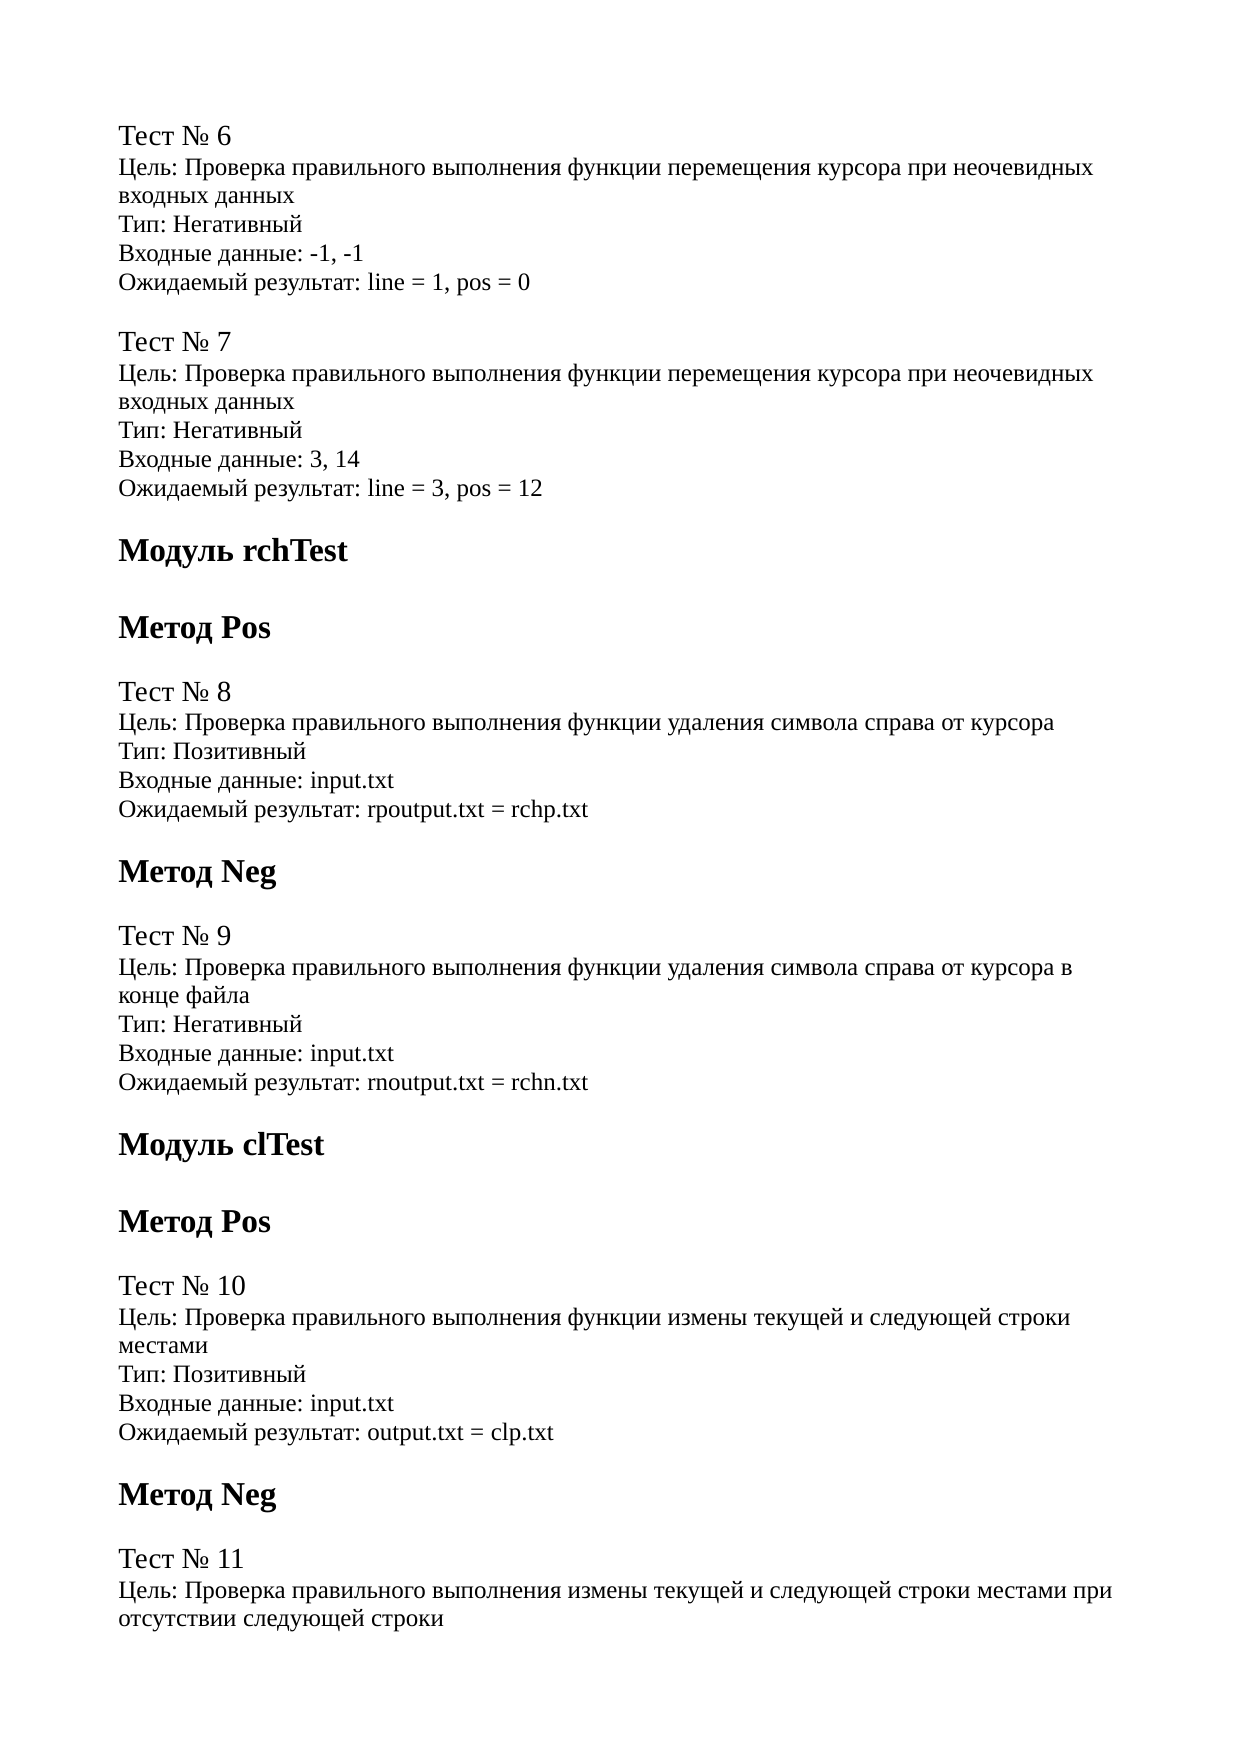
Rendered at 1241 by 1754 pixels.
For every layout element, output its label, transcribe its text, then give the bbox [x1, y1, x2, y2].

text Ожидаемый результат: output.txt = clp.txt [118, 1417, 1122, 1445]
text Цель: Проверка правильного выполнения функции перемещения курсора при неочевидных входных данных [118, 358, 1122, 415]
text Тест № 8 [118, 674, 1122, 707]
text Ожидаемый результат: line = 3, pos = 12 [118, 473, 1122, 501]
text Метод Pos [118, 1201, 1122, 1239]
text Входные данные: 3, 14 [118, 444, 1122, 473]
text Ожидаемый результат: line = 1, pos = 0 [118, 267, 1122, 295]
text Тип: Позитивный [118, 736, 1122, 765]
text Модуль clTest [118, 1124, 1122, 1163]
text Цель: Проверка правильного выполнения функции удаления символа справа от курсора [118, 707, 1122, 736]
text Ожидаемый результат: rpoutput.txt = rchp.txt [118, 794, 1122, 822]
text Тест № 11 [118, 1541, 1122, 1575]
text Модуль rchTest [118, 530, 1122, 568]
text Тип: Негативный [118, 209, 1122, 238]
text Цель: Проверка правильного выполнения функции удаления символа справа от курсора в конце файла [118, 952, 1122, 1009]
text Цель: Проверка правильного выполнения функции измены текущей и следующей строки местами [118, 1302, 1122, 1359]
text Цель: Проверка правильного выполнения измены текущей и следующей строки местами при отсутствии следующей строки [118, 1575, 1122, 1632]
text Метод Neg [118, 851, 1122, 889]
text Входные данные: -1, -1 [118, 238, 1122, 267]
text Метод Neg [118, 1474, 1122, 1512]
text Тест № 7 [118, 324, 1122, 358]
text Входные данные: input.txt [118, 765, 1122, 794]
text Входные данные: input.txt [118, 1038, 1122, 1067]
text Цель: Проверка правильного выполнения функции перемещения курсора при неочевидных входных данных [118, 152, 1122, 209]
text Тест № 10 [118, 1268, 1122, 1302]
text Тип: Негативный [118, 1009, 1122, 1038]
text Тип: Негативный [118, 415, 1122, 444]
text Тест № 9 [118, 918, 1122, 952]
text Тест № 6 [118, 118, 1122, 152]
text Ожидаемый результат: rnoutput.txt = rchn.txt [118, 1067, 1122, 1096]
text Входные данные: input.txt [118, 1388, 1122, 1417]
text Метод Pos [118, 607, 1122, 645]
text Тип: Позитивный [118, 1359, 1122, 1388]
